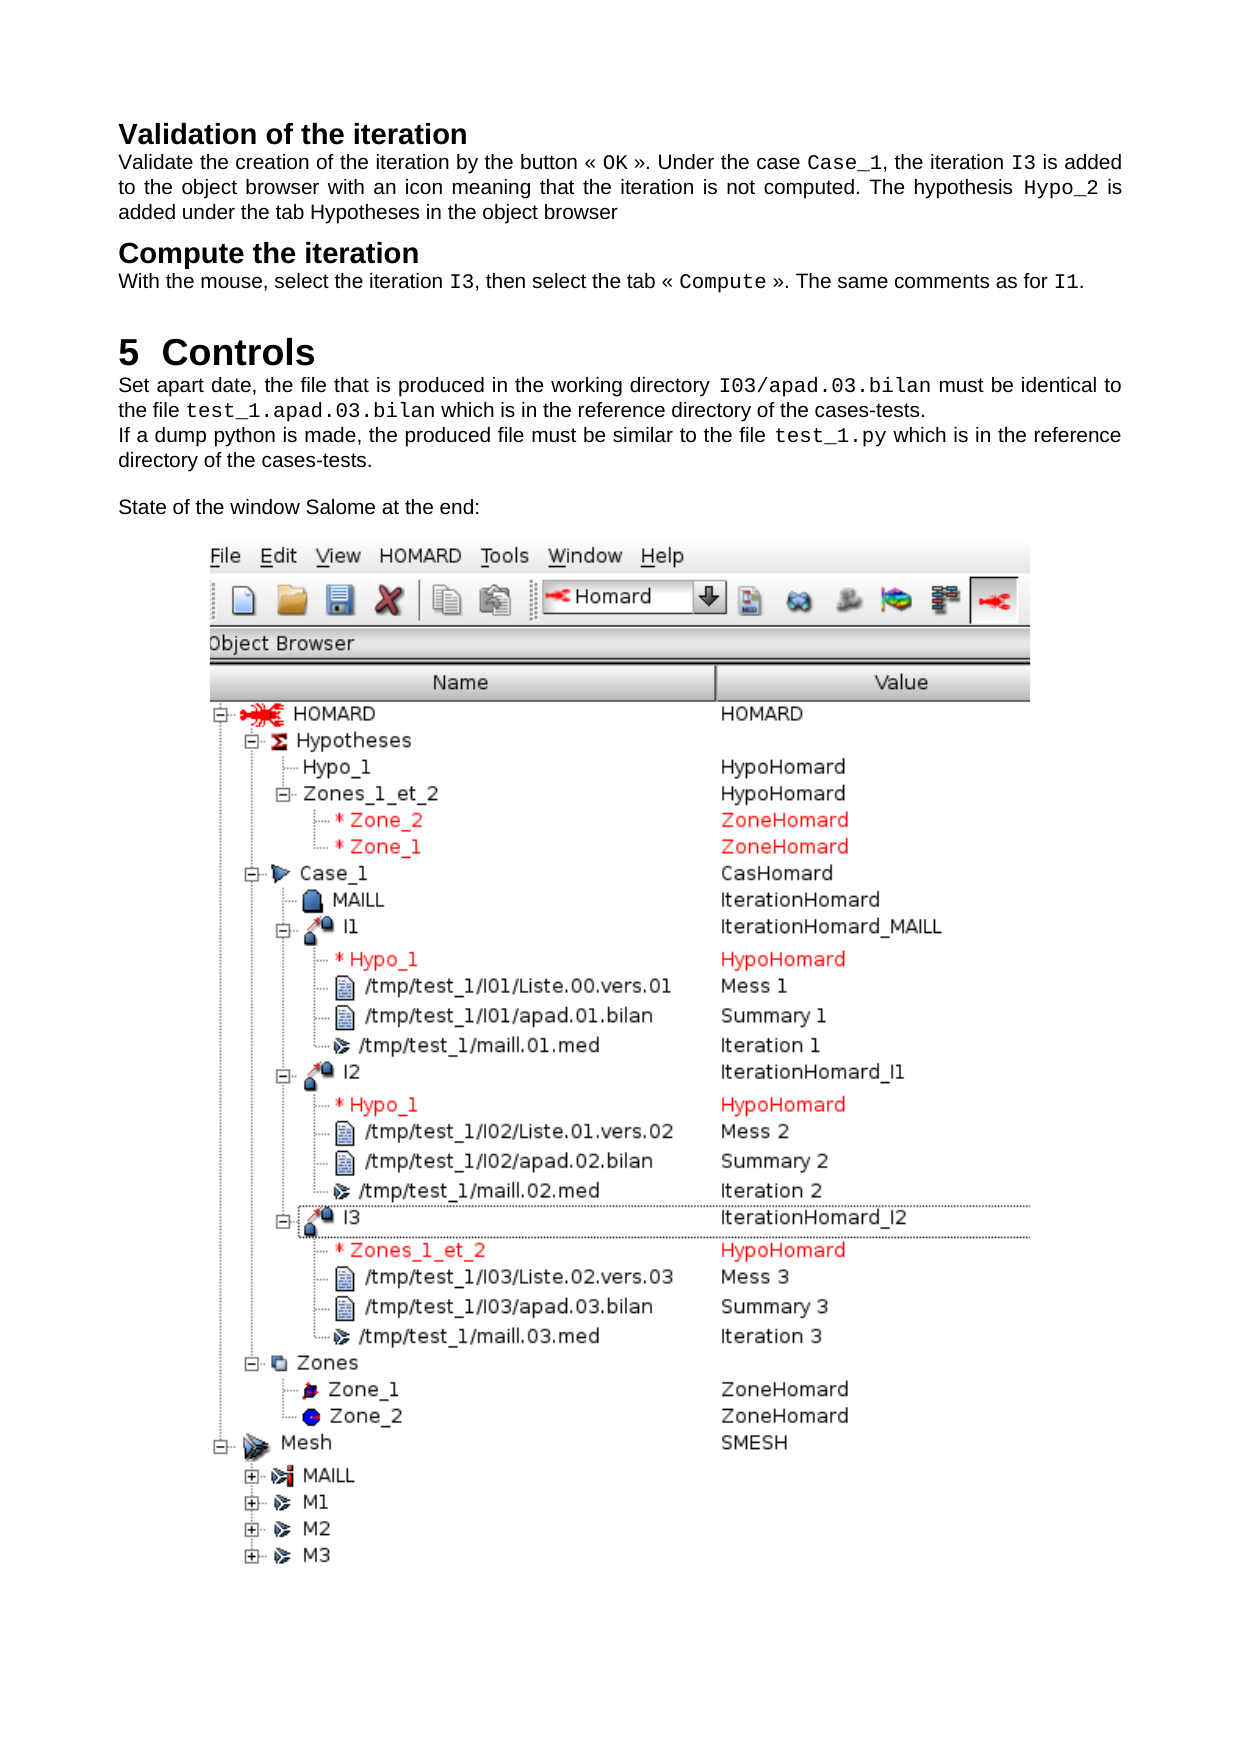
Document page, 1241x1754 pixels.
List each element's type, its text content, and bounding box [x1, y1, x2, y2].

text If a dump python is made, the produced file must be similar to the file test_1.py which is in the reference directory of the cases-tests. [118, 424, 1122, 472]
subtitle Compute the iteration [118, 237, 1122, 270]
subtitle Validation of the iteration [118, 118, 1122, 151]
text Set apart date, the file that is produced in the working directory I03/apad.03.bilan must be identical to the file test_1.apad.03.bilan which is in the reference directory of the cases-tests. [118, 373, 1122, 424]
picture [209, 541, 1031, 1581]
text State of the window Salome at the end: [118, 495, 1122, 518]
text Validate the creation of the iteration by the button « OK ». Under the case Case_1, the iteration I3 is added to the object browser with an icon meaning that the iteration is not computed. The hypothesis Hypo_2 is added under the tab Hypotheses in the object browser [118, 151, 1122, 224]
subtitle Controls [118, 332, 1122, 373]
text With the mouse, select the iteration I3, then select the tab « Compute ». The same comments as for I1. [118, 270, 1122, 295]
